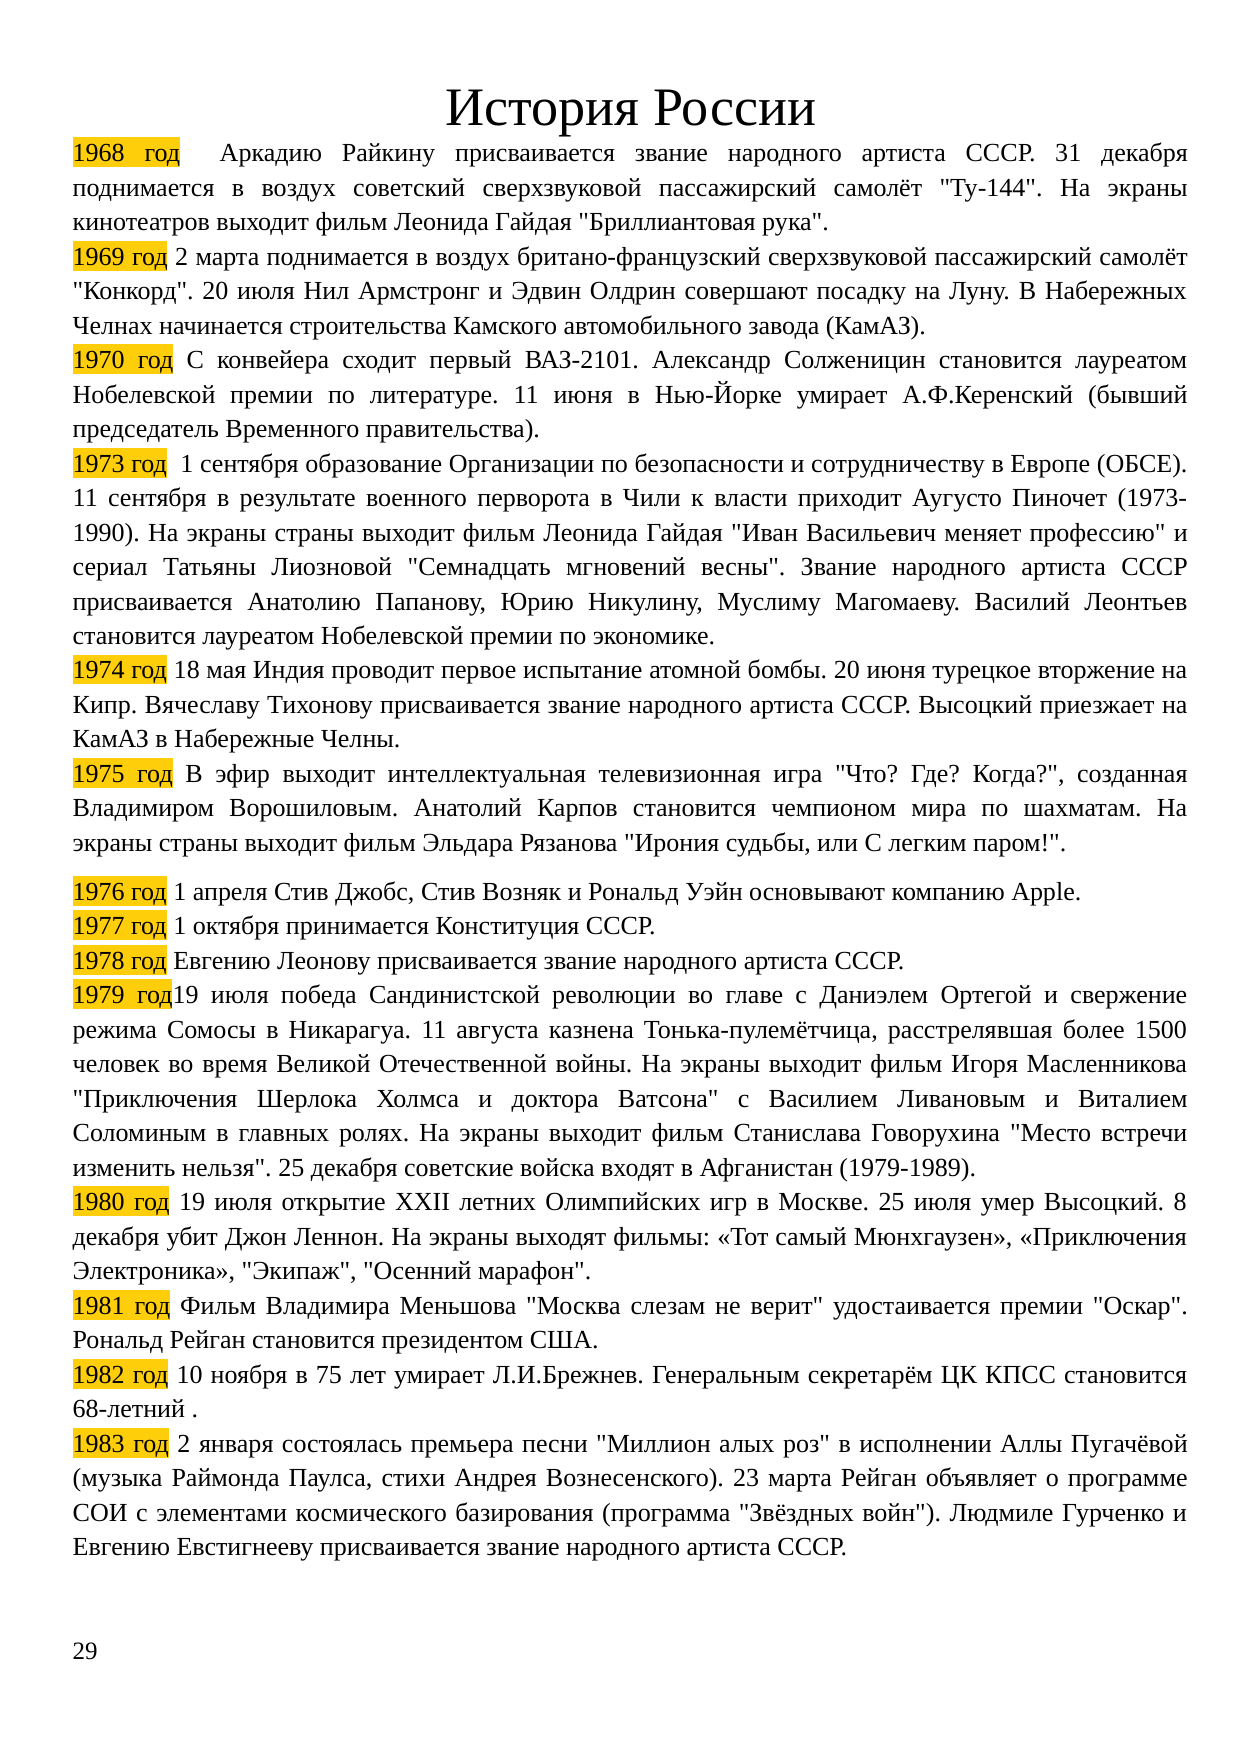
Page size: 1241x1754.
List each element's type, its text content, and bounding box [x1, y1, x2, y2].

text 1969 год 2 марта поднимается в воздух британо-французский сверхзвуковой пассажирский самолёт "Конкорд". 20 июля Нил Армстронг и Эдвин Олдрин совершают посадку на Луну. В Набережных Челнах начинается строительства Камского автомобильного завода (КамАЗ). [72, 241, 1189, 340]
text 1983 год 2 января состоялась премьера песни "Миллион алых роз" в исполнении Аллы Пугачёвой (музыка Раймонда Паулса, стихи Андрея Вознесенского). 23 марта Рейган объявляет о программе СОИ с элементами космического базирования (программа "Звёздных войн"). Людмиле Гурченко и Евгению Евстигнееву присваивается звание народного артиста СССР. [72, 1428, 1189, 1561]
text 1978 год Евгению Леонову присваивается звание народного артиста СССР. [72, 945, 1189, 975]
text 1981 год Фильм Владимира Меньшова "Москва слезам не верит" удостаивается премии "Оскар". Рональд Рейган становится президентом США. [72, 1290, 1189, 1354]
text 1977 год 1 октября принимается Конституция СССР. [72, 910, 1189, 940]
text 1970 год С конвейера сходит первый ВАЗ-2101. Александр Солженицин становится лауреатом Нобелевской премии по литературе. 11 июня в Нью-Йорке умирает А.Ф.Керенский (бывший председатель Временного правительства). [72, 344, 1189, 443]
text 1980 год 19 июля открытие XXII летних Олимпийских игр в Москве. 25 июля умер Высоцкий. 8 декабря убит Джон Леннон. На экраны выходят фильмы: «Тот самый Мюнхгаузен», «Приключения Электроника», "Экипаж", "Осенний марафон". [72, 1186, 1189, 1285]
text 1975 год В эфир выходит интеллектуальная телевизионная игра "Что? Где? Когда?", созданная Владимиром Ворошиловым. Анатолий Карпов становится чемпионом мира по шахматам. На экраны страны выходит фильм Эльдара Рязанова "Ирония судьбы, или С легким паром!". [72, 758, 1189, 857]
text 1976 год 1 апреля Стив Джобс, Стив Возняк и Рональд Уэйн основывают компанию Apple. [72, 876, 1189, 906]
text 1979 год19 июля победа Сандинистской революции во главе с Даниэлем Ортегой и свержение режима Сомосы в Никарагуа. 11 августа казнена Тонька-пулемётчица, расстрелявшая более 1500 человек во время Великой Отечественной войны. На экраны выходит фильм Игоря Масленникова "Приключения Шерлока Холмса и доктора Ватсона" с Василием Ливановым и Виталием Соломиным в главных ролях. На экраны выходит фильм Станислава Говорухина "Место встречи изменить нельзя". 25 декабря советские войска входят в Афганистан (1979-1989). [72, 979, 1189, 1182]
text 1968 год Аркадию Райкину присваивается звание народного артиста СССР. 31 декабря поднимается в воздух советский сверхзвуковой пассажирский самолёт "Ту-144". На экраны кинотеатров выходит фильм Леонида Гайдая "Бриллиантовая рука". [72, 137, 1189, 236]
text 1973 год 1 сентября образование Организации по безопасности и сотрудничеству в Европе (ОБСЕ). 11 сентября в результате военного перворота в Чили к власти приходит Аугусто Пиночет (1973-1990). На экраны страны выходит фильм Леонида Гайдая "Иван Васильевич меняет профессию" и сериал Татьяны Лиозновой "Семнадцать мгновений весны". Звание народного артиста СССР присваивается Анатолию Папанову, Юрию Никулину, Муслиму Магомаеву. Василий Леонтьев становится лауреатом Нобелевской премии по экономике. [72, 448, 1189, 650]
text 1974 год 18 мая Индия проводит первое испытание атомной бомбы. 20 июня турецкое вторжение на Кипр. Вячеславу Тихонову присваивается звание народного артиста СССР. Высоцкий приезжает на КамАЗ в Набережные Челны. [72, 654, 1189, 753]
text 1982 год 10 ноября в 75 лет умирает Л.И.Брежнев. Генеральным секретарём ЦК КПСС становится 68-летний . [72, 1359, 1189, 1423]
